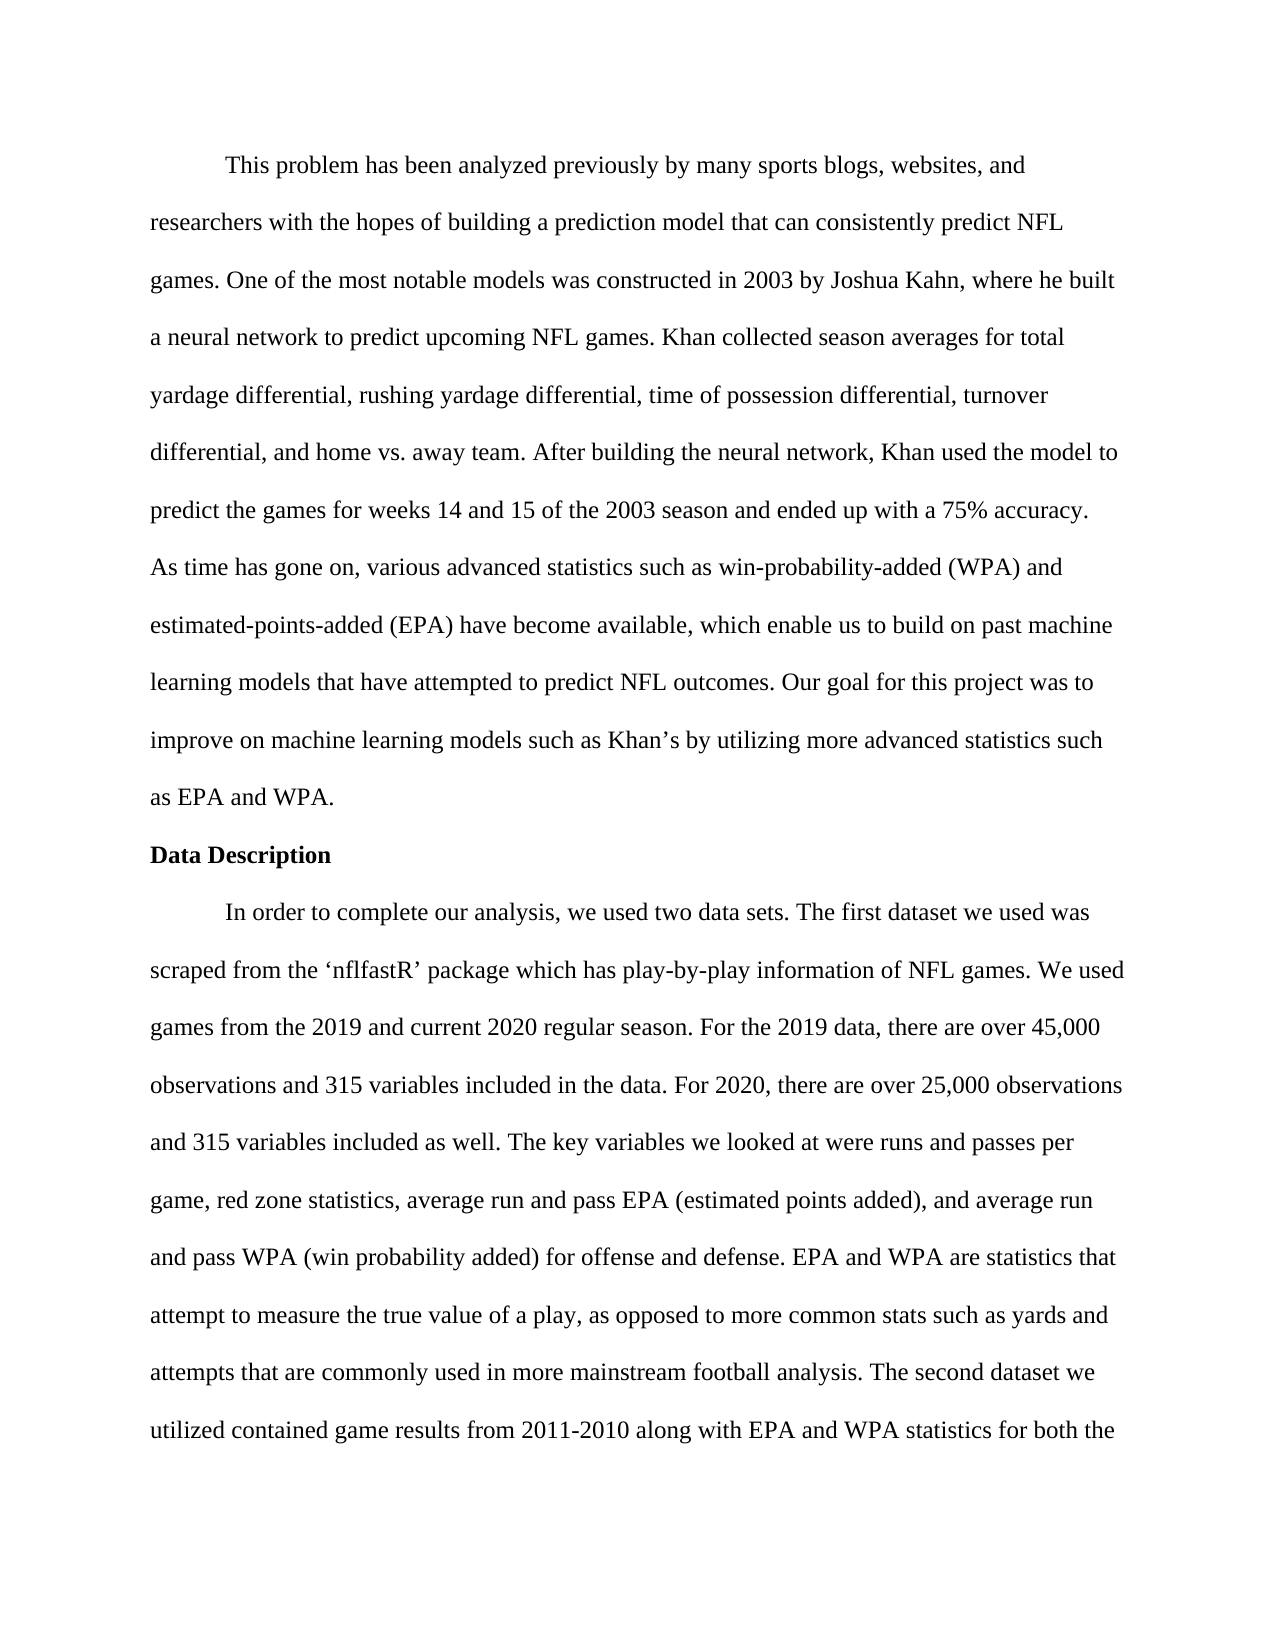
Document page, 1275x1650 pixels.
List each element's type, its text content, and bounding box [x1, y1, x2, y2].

text Data Description [150, 840, 1125, 869]
text This problem has been analyzed previously by many sports blogs, websites, and researchers with the hopes of building a prediction model that can consistently predict NFL games. One of the most notable models was constructed in 2003 by Joshua Kahn, where he built a neural network to predict upcoming NFL games. Khan collected season averages for total yardage differential, rushing yardage differential, time of possession differential, turnover differential, and home vs. away team. After building the neural network, Khan used the model to predict the games for weeks 14 and 15 of the 2003 season and ended up with a 75% accuracy. As time has gone on, various advanced statistics such as win-probability-added (WPA) and estimated-points-added (EPA) have become available, which enable us to build on past machine learning models that have attempted to predict NFL outcomes. Our goal for this project was to improve on machine learning models such as Khan’s by utilizing more advanced statistics such as EPA and WPA. [150, 150, 1125, 811]
text In order to complete our analysis, we used two data sets. The first dataset we used was scraped from the ‘nflfastR’ package which has play-by-play information of NFL games. We used games from the 2019 and current 2020 regular season. For the 2019 data, there are over 45,000 observations and 315 variables included in the data. For 2020, there are over 25,000 observations and 315 variables included as well. The key variables we looked at were runs and passes per game, red zone statistics, average run and pass EPA (estimated points added), and average run and pass WPA (win probability added) for offense and defense. EPA and WPA are statistics that attempt to measure the true value of a play, as opposed to more common stats such as yards and attempts that are commonly used in more mainstream football analysis. The second dataset we utilized contained game results from 2011-2010 along with EPA and WPA statistics for both the [150, 897, 1125, 1444]
